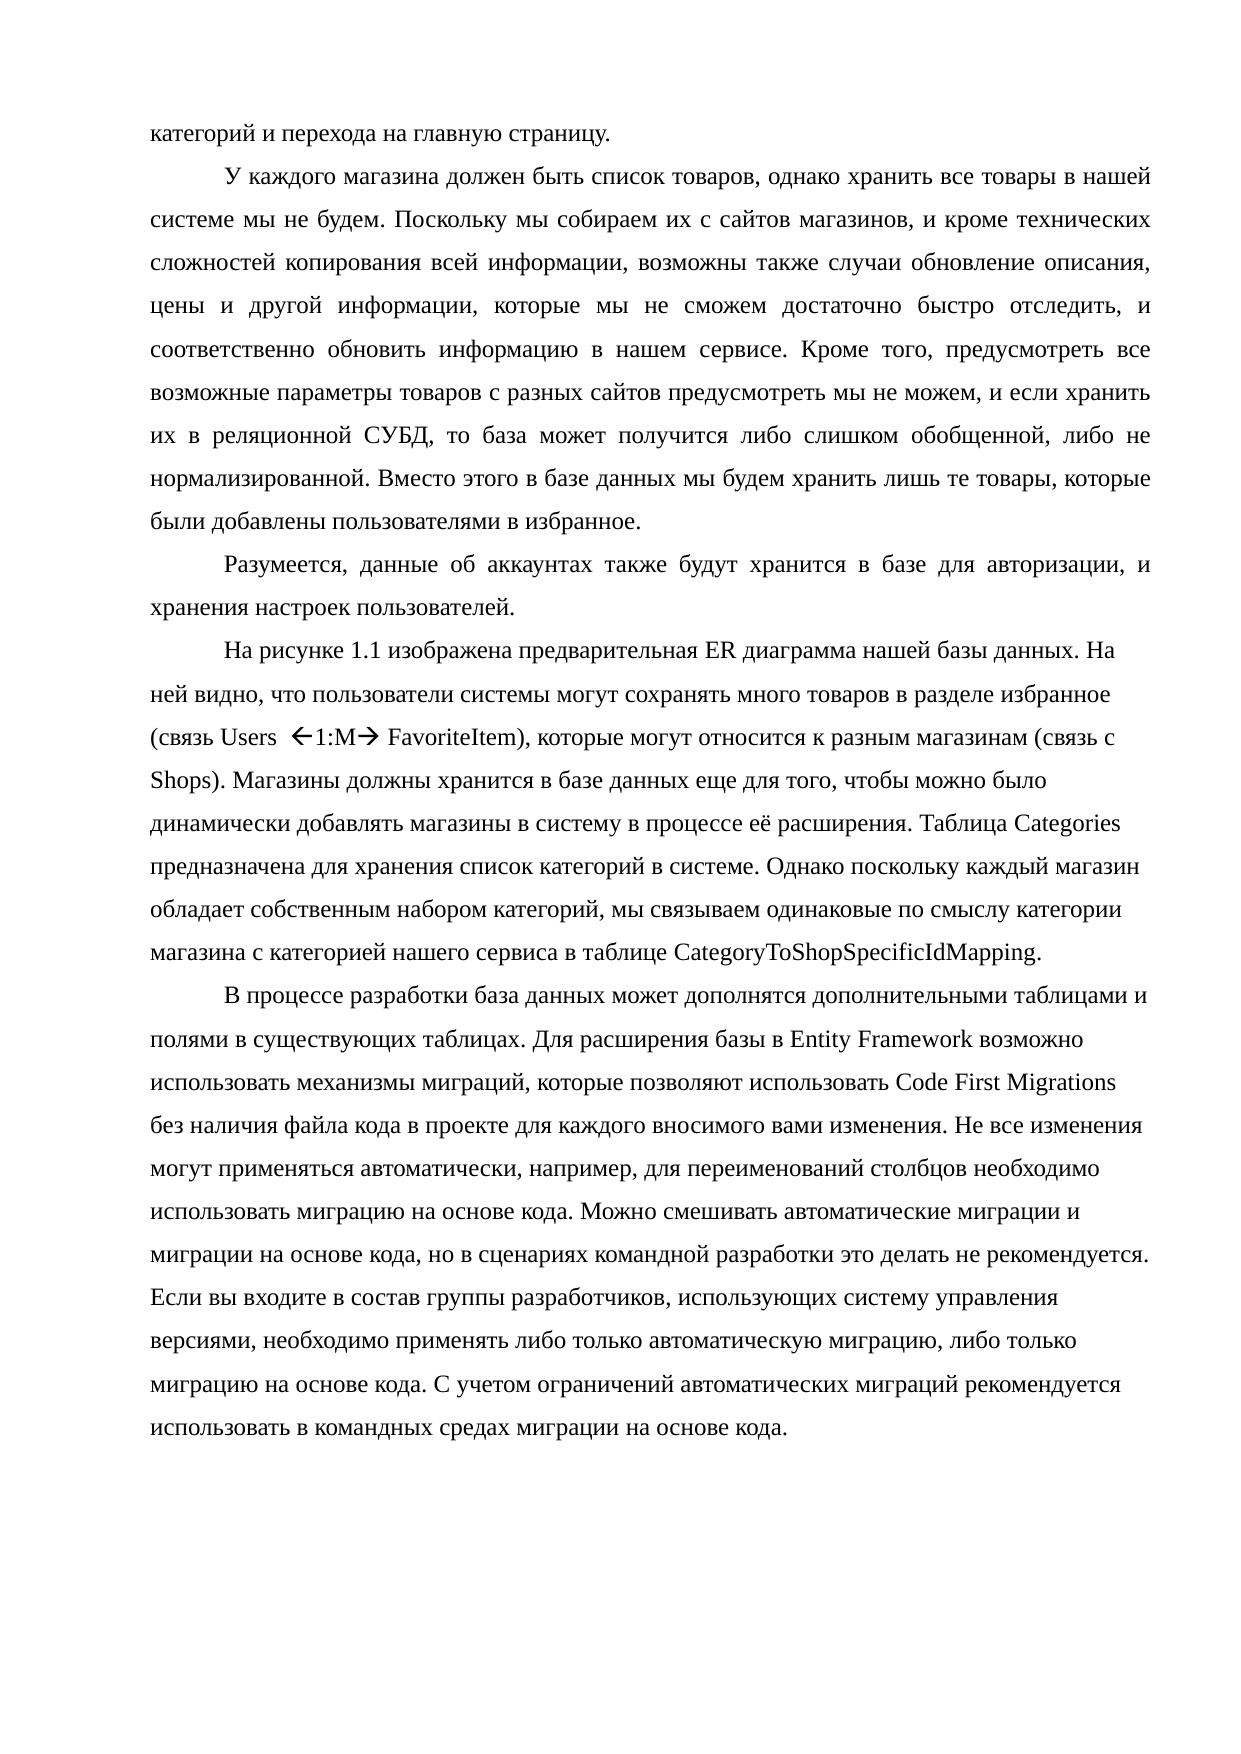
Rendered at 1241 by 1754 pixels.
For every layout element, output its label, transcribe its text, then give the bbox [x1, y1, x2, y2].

text У каждого магазина должен быть список товаров, однако хранить все товары в нашей системе мы не будем. Поскольку мы собираем их с сайтов магазинов, и кроме технических сложностей копирования всей информации, возможны также случаи обновление описания, цены и другой информации, которые мы не сможем достаточно быстро отследить, и соответственно обновить информацию в нашем сервисе. Кроме того, предусмотреть все возможные параметры товаров с разных сайтов предусмотреть мы не можем, и если хранить их в реляционной СУБД, то база может получится либо слишком обобщенной, либо не нормализированной. Вместо этого в базе данных мы будем хранить лишь те товары, которые были добавлены пользователями в избранное. [150, 161, 1152, 535]
text категорий и перехода на главную страницу. [150, 118, 1152, 147]
text В процессе разработки база данных может дополнятся дополнительными таблицами и полями в существующих таблицах. Для расширения базы в Entity Framework возможно использовать механизмы миграций, которые позволяют использовать Code First Migrations без наличия файла кода в проекте для каждого вносимого вами изменения. Не все изменения могут применяться автоматически, например, для переименований столбцов необходимо использовать миграцию на основе кода. Можно смешивать автоматические миграции и миграции на основе кода, но в сценариях командной разработки это делать не рекомендуется. Если вы входите в состав группы разработчиков, использующих систему управления версиями, необходимо применять либо только автоматическую миграцию, либо только миграцию на основе кода. С учетом ограничений автоматических миграций рекомендуется использовать в командных средах миграции на основе кода. [150, 981, 1152, 1441]
text На рисунке 1.1 изображена предварительная ER диаграмма нашей базы данных. На ней видно, что пользователи системы могут сохранять много товаров в разделе избранное (связь Users 1:M FavoriteItem), которые могут относится к разным магазинам (связь с Shops). Магазины должны хранится в базе данных еще для того, чтобы можно было динамически добавлять магазины в систему в процессе её расширения. Таблица Categories предназначена для хранения список категорий в системе. Однако поскольку каждый магазин обладает собственным набором категорий, мы связываем одинаковые по смыслу категории магазина с категорией нашего сервиса в таблице CategoryToShopSpecificIdMapping. [150, 636, 1152, 966]
text Разумеется, данные об аккаунтах также будут хранится в базе для авторизации, и хранения настроек пользователей. [150, 549, 1152, 621]
